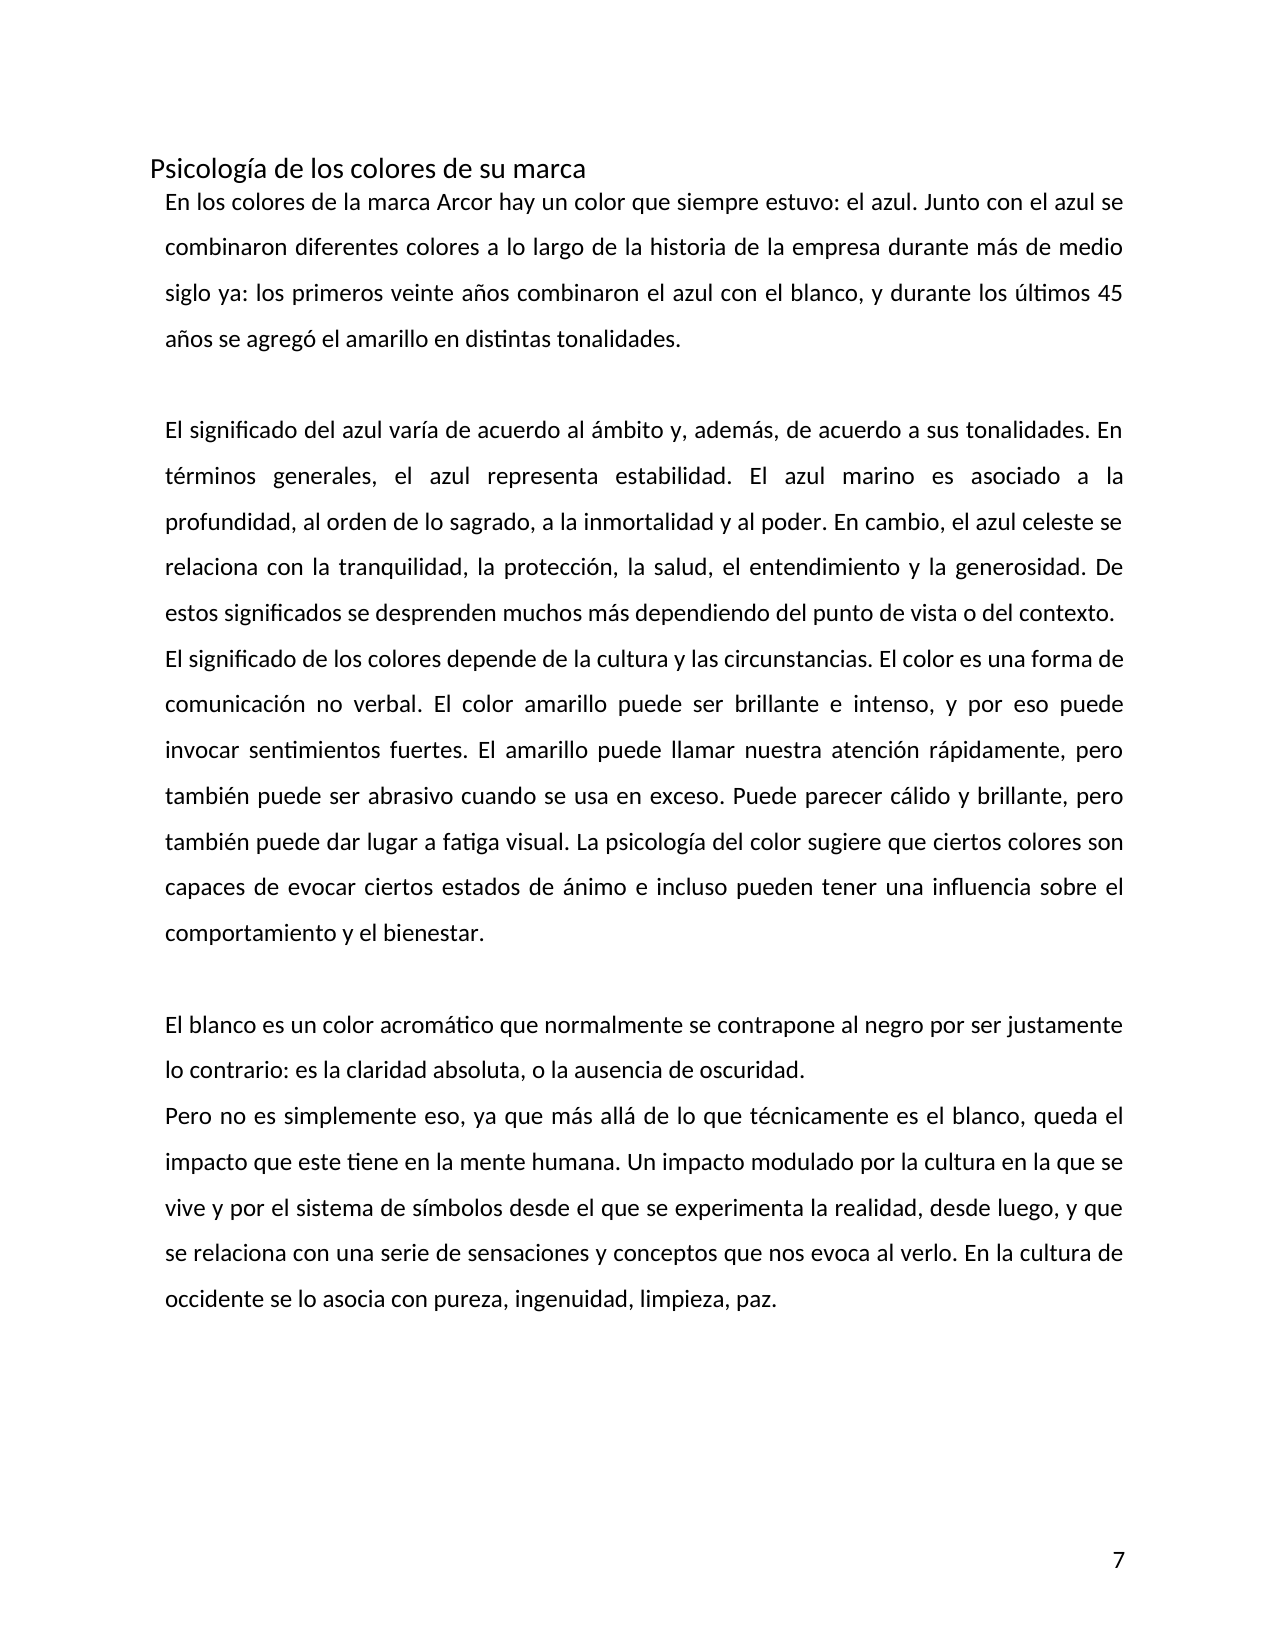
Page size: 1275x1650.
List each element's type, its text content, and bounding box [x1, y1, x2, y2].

text En los colores de la marca Arcor hay un color que siempre estuvo: el azul. Junto con el azul se combinaron diferentes colores a lo largo de la historia de la empresa durante más de medio siglo ya: los primeros veinte años combinaron el azul con el blanco, y durante los últimos 45 años se agregó el amarillo en distintas tonalidades. [165, 186, 1125, 353]
text Pero no es simplemente eso, ya que más allá de lo que técnicamente es el blanco, queda el impacto que este tiene en la mente humana. Un impacto modulado por la cultura en la que se vive y por el sistema de símbolos desde el que se experimenta la realidad, desde luego, y que se relaciona con una serie de sensaciones y conceptos que nos evoca al verlo. En la cultura de occidente se lo asocia con pureza, ingenuidad, limpieza, paz. [165, 1100, 1125, 1314]
subtitle Psicología de los colores de su marca [150, 150, 1125, 186]
text El significado de los colores depende de la cultura y las circunstancias. El color es una forma de comunicación no verbal. El color amarillo puede ser brillante e intenso, y por eso puede invocar sentimientos fuertes. El amarillo puede llamar nuestra atención rápidamente, pero también puede ser abrasivo cuando se usa en exceso. Puede parecer cálido y brillante, pero también puede dar lugar a fatiga visual. La psicología del color sugiere que ciertos colores son capaces de evocar ciertos estados de ánimo e incluso pueden tener una influencia sobre el comportamiento y el bienestar. [165, 643, 1125, 948]
text El blanco es un color acromático que normalmente se contrapone al negro por ser justamente lo contrario: es la claridad absoluta, o la ausencia de oscuridad. [165, 1009, 1125, 1085]
text El significado del azul varía de acuerdo al ámbito y, además, de acuerdo a sus tonalidades. En términos generales, el azul representa estabilidad. El azul marino es asociado a la profundidad, al orden de lo sagrado, a la inmortalidad y al poder. En cambio, el azul celeste se relaciona con la tranquilidad, la protección, la salud, el entendimiento y la generosidad. De estos significados se desprenden muchos más dependiendo del punto de vista o del contexto. [165, 414, 1125, 628]
